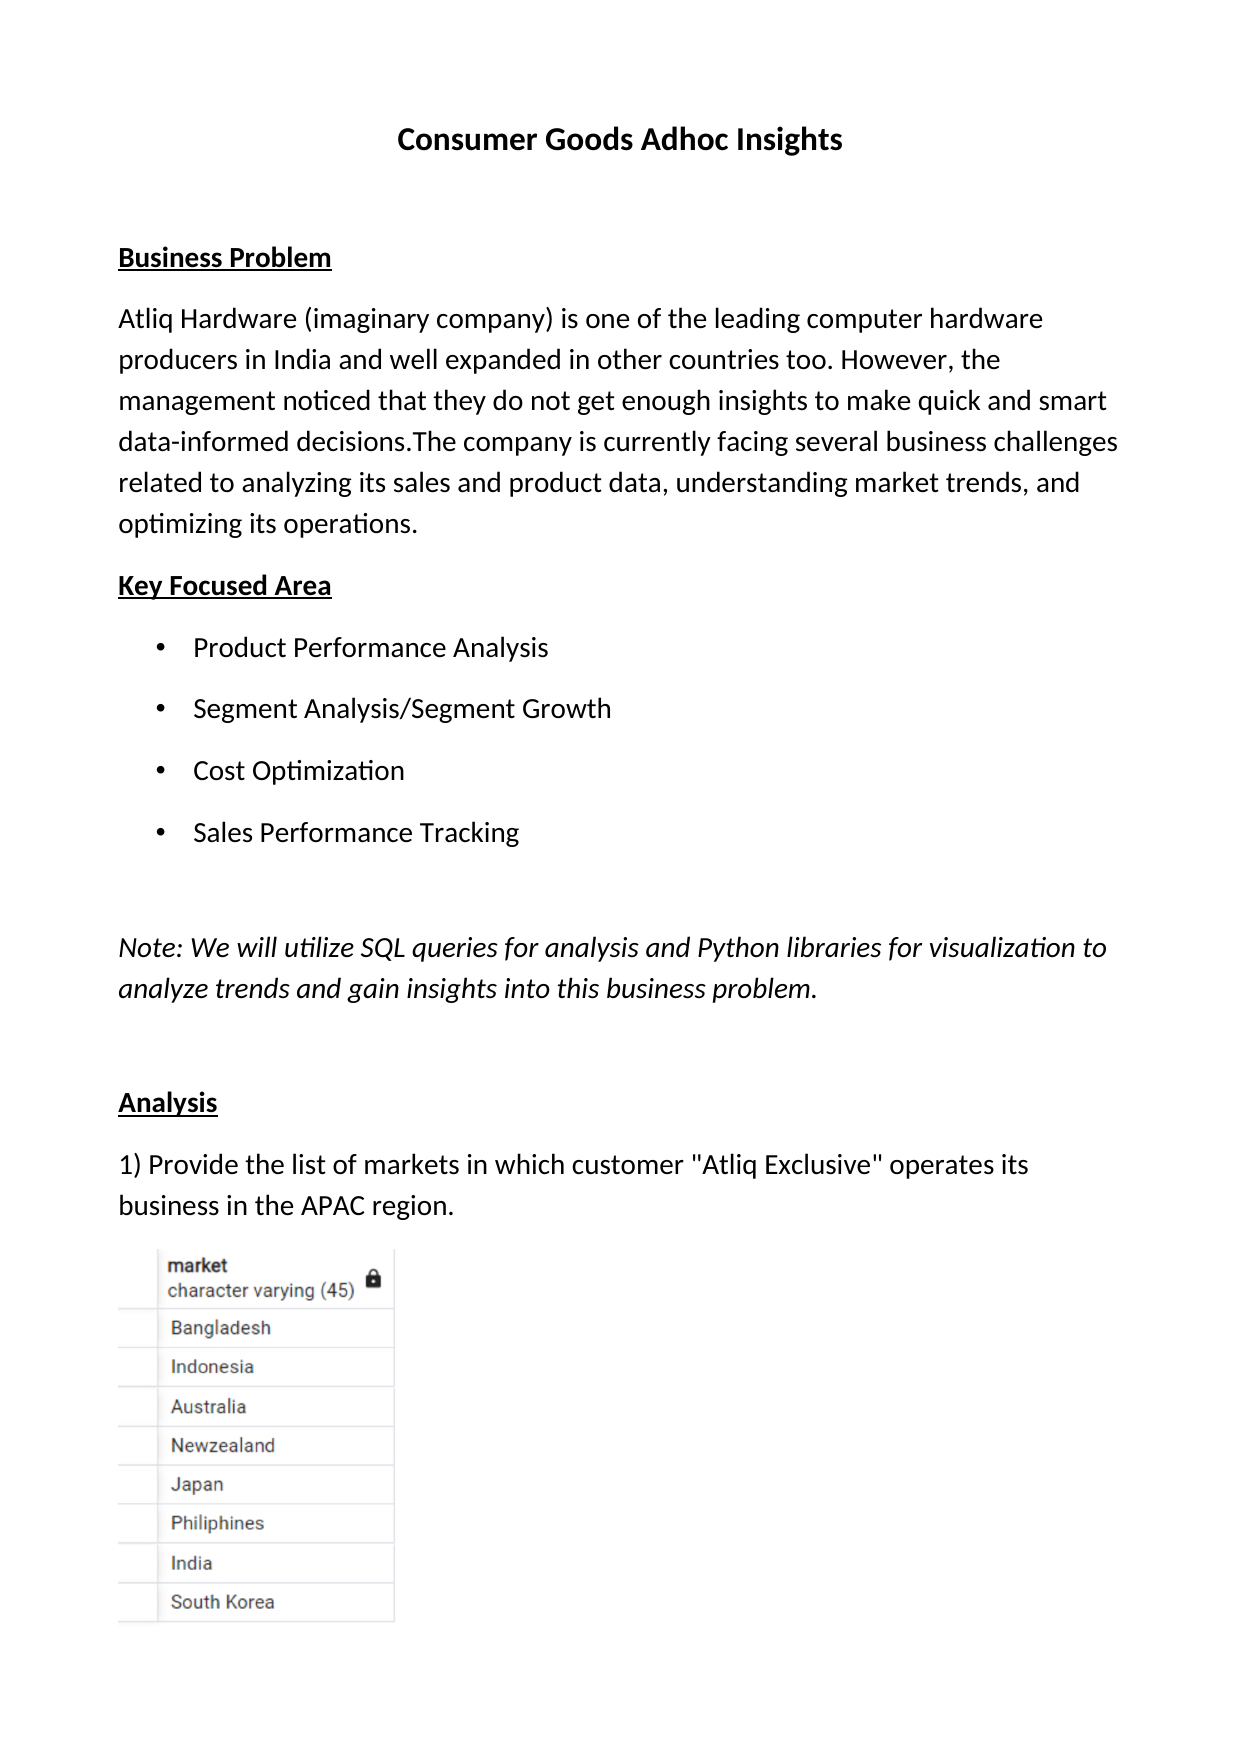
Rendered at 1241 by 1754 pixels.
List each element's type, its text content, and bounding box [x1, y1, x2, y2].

list Cost Optimization [156, 752, 1122, 788]
list Product Performance Analysis [156, 629, 1122, 664]
text Note: We will utilize SQL queries for analysis and Python libraries for visualization to analyze trends and gain insights into this business problem. [118, 929, 1122, 1005]
text Consumer Goods Adhoc Insights [118, 118, 1122, 159]
list Sales Performance Tracking [156, 814, 1122, 850]
text 1) Provide the list of markets in which customer "Atliq Exclusive" operates its business in the APAC region. [118, 1146, 1122, 1223]
text Atliq Hardware (imaginary company) is one of the leading computer hardware producers in India and well expanded in other countries too. However, the management noticed that they do not get enough insights to make quick and smart data-informed decisions.The company is currently facing several business challenges related to analyzing its sales and product data, understanding market trends, and optimizing its operations. [118, 301, 1122, 541]
list Segment Analysis/Segment Growth [156, 691, 1122, 726]
text Business Problem [118, 239, 1122, 274]
text Key Focused Area [118, 567, 1122, 603]
text Analysis [118, 1084, 1122, 1120]
